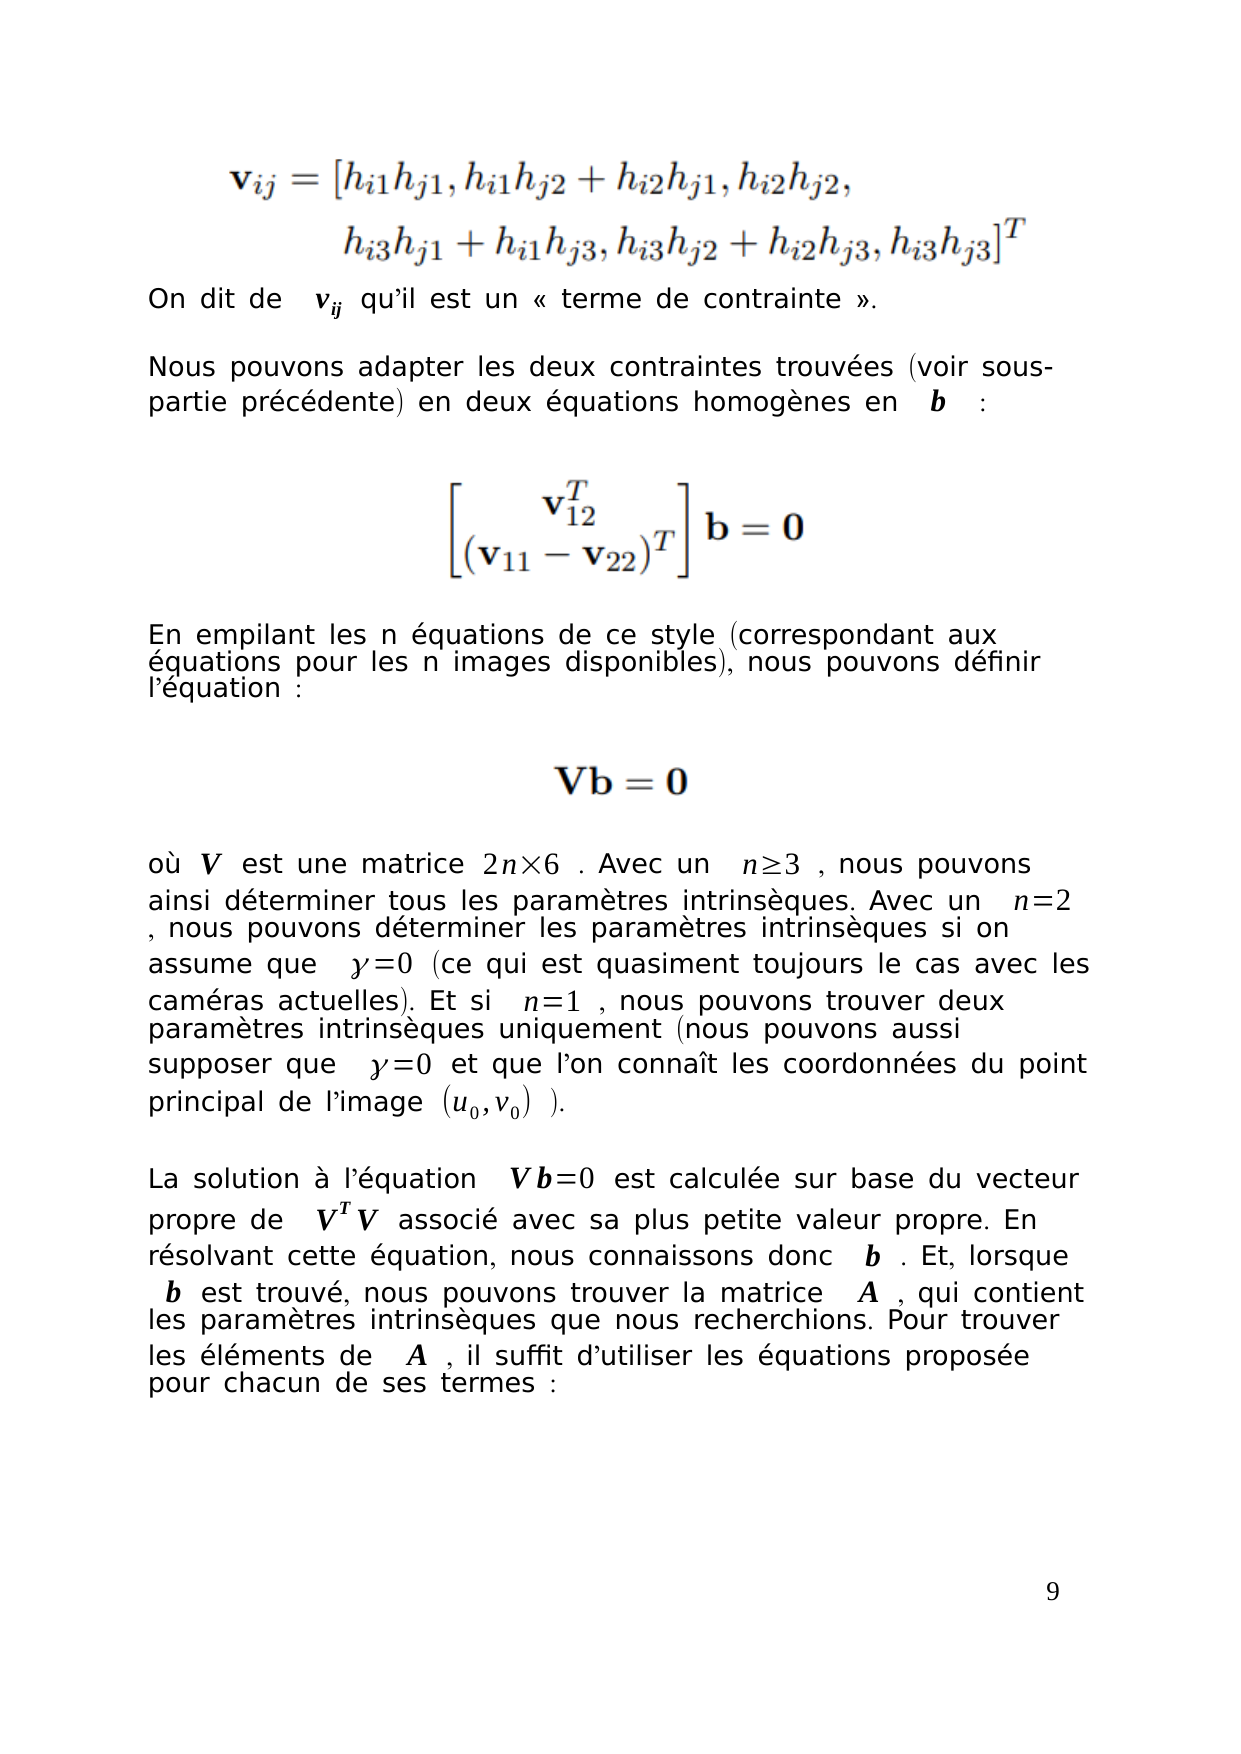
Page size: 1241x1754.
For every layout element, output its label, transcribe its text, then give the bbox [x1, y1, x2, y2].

text En empilant les n équations de ce style (correspondant aux équations pour les n images disponibles), nous pouvons définir l’équation : [148, 456, 1093, 704]
text oùest une matrice. Avec un , nous pouvons ainsi déterminer tous les paramètres intrinsèques. Avec un , nous pouvons déterminer les paramètres intrinsèques si on assume que (ce qui est quasiment toujours le cas avec les caméras actuelles). Et si , nous pouvons trouver deux paramètres intrinsèques uniquement (nous pouvons aussi supposer que et que l’on connaît les coordonnées du point principal de l’image). [148, 741, 1093, 1123]
text La solution à l’équation est calculée sur base du vecteur propre de associé avec sa plus petite valeur propre. En résolvant cette équation, nous connaissons donc . Et, lorsque est trouvé, nous pouvons trouver la matrice , qui contient les paramètres intrinsèques que nous recherchions. Pour trouver les éléments de , il suffit d’utiliser les équations proposée pour chacun de ses termes : [148, 1161, 1093, 1398]
text On dit de qu’il est un « terme de contrainte ». [148, 148, 1093, 320]
picture [432, 455, 808, 587]
text Nous pouvons adapter les deux contraintes trouvées (voir sous-partie précédente) en deux équations homogènes en : [148, 357, 1093, 418]
picture [541, 741, 699, 807]
picture [203, 147, 1037, 279]
